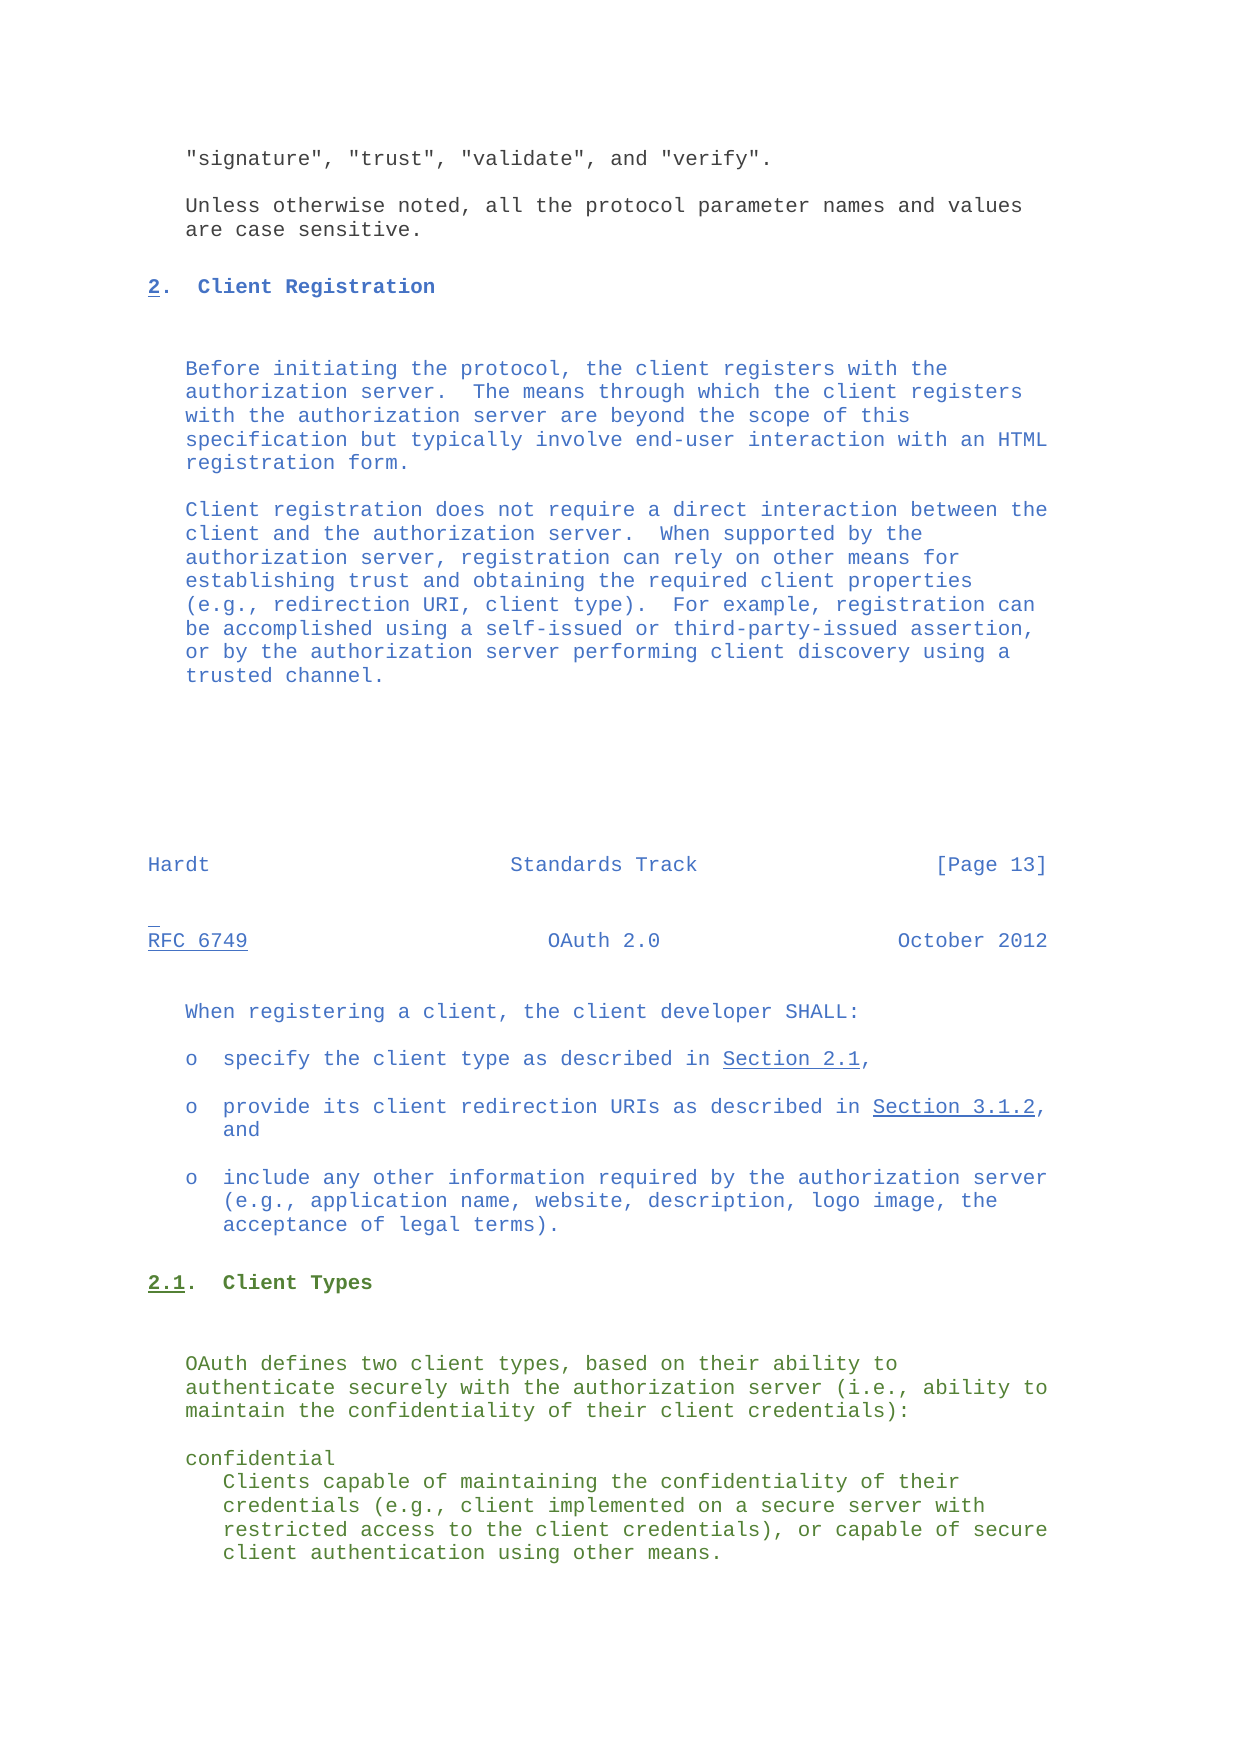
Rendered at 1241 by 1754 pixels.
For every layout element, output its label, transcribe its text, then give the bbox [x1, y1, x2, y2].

text o specify the client type as described in Section 2.1, [148, 1048, 1093, 1072]
text confidential [148, 1448, 1093, 1471]
text (e.g., application name, website, description, logo image, the [148, 1190, 1093, 1214]
text OAuth defines two client types, based on their ability to [148, 1353, 1093, 1377]
text or by the authorization server performing client discovery using a [148, 641, 1093, 665]
text When registering a client, the client developer SHALL: [148, 1001, 1093, 1025]
text with the authorization server are beyond the scope of this [148, 405, 1093, 428]
text o include any other information required by the authorization server [148, 1167, 1093, 1190]
text o provide its client redirection URIs as described in Section 3.1.2, [148, 1096, 1093, 1119]
text 2. Client Registration [148, 276, 1093, 300]
text (e.g., redirection URI, client type). For example, registration can [148, 594, 1093, 618]
text trusted channel. [148, 665, 1093, 689]
text 2.1. Client Types [148, 1272, 1093, 1295]
text Client registration does not require a direct interaction between the [148, 499, 1093, 523]
text restricted access to the client credentials), or capable of secure [148, 1518, 1093, 1542]
text authorization server. The means through which the client registers [148, 381, 1093, 405]
text and [148, 1119, 1093, 1143]
text "signature", "trust", "validate", and "verify". [148, 148, 1093, 171]
text credentials (e.g., client implemented on a secure server with [148, 1495, 1093, 1518]
text registration form. [148, 452, 1093, 476]
text Before initiating the protocol, the client registers with the [148, 358, 1093, 381]
text RFC 6749 OAuth 2.0 October 2012 [148, 930, 1093, 954]
text Unless otherwise noted, all the protocol parameter names and values [148, 195, 1093, 218]
text authorization server, registration can rely on other means for [148, 547, 1093, 570]
text client and the authorization server. When supported by the [148, 523, 1093, 547]
text maintain the confidentiality of their client credentials): [148, 1400, 1093, 1424]
text authenticate securely with the authorization server (i.e., ability to [148, 1377, 1093, 1400]
text are case sensitive. [148, 218, 1093, 242]
text be accomplished using a self-issued or third-party-issued assertion, [148, 618, 1093, 641]
text acceptance of legal terms). [148, 1214, 1093, 1238]
text establishing trust and obtaining the required client properties [148, 570, 1093, 594]
text Hardt Standards Track [Page 13] [148, 854, 1093, 878]
text Clients capable of maintaining the confidentiality of their [148, 1471, 1093, 1495]
text specification but typically involve end-user interaction with an HTML [148, 428, 1093, 452]
text client authentication using other means. [148, 1542, 1093, 1566]
